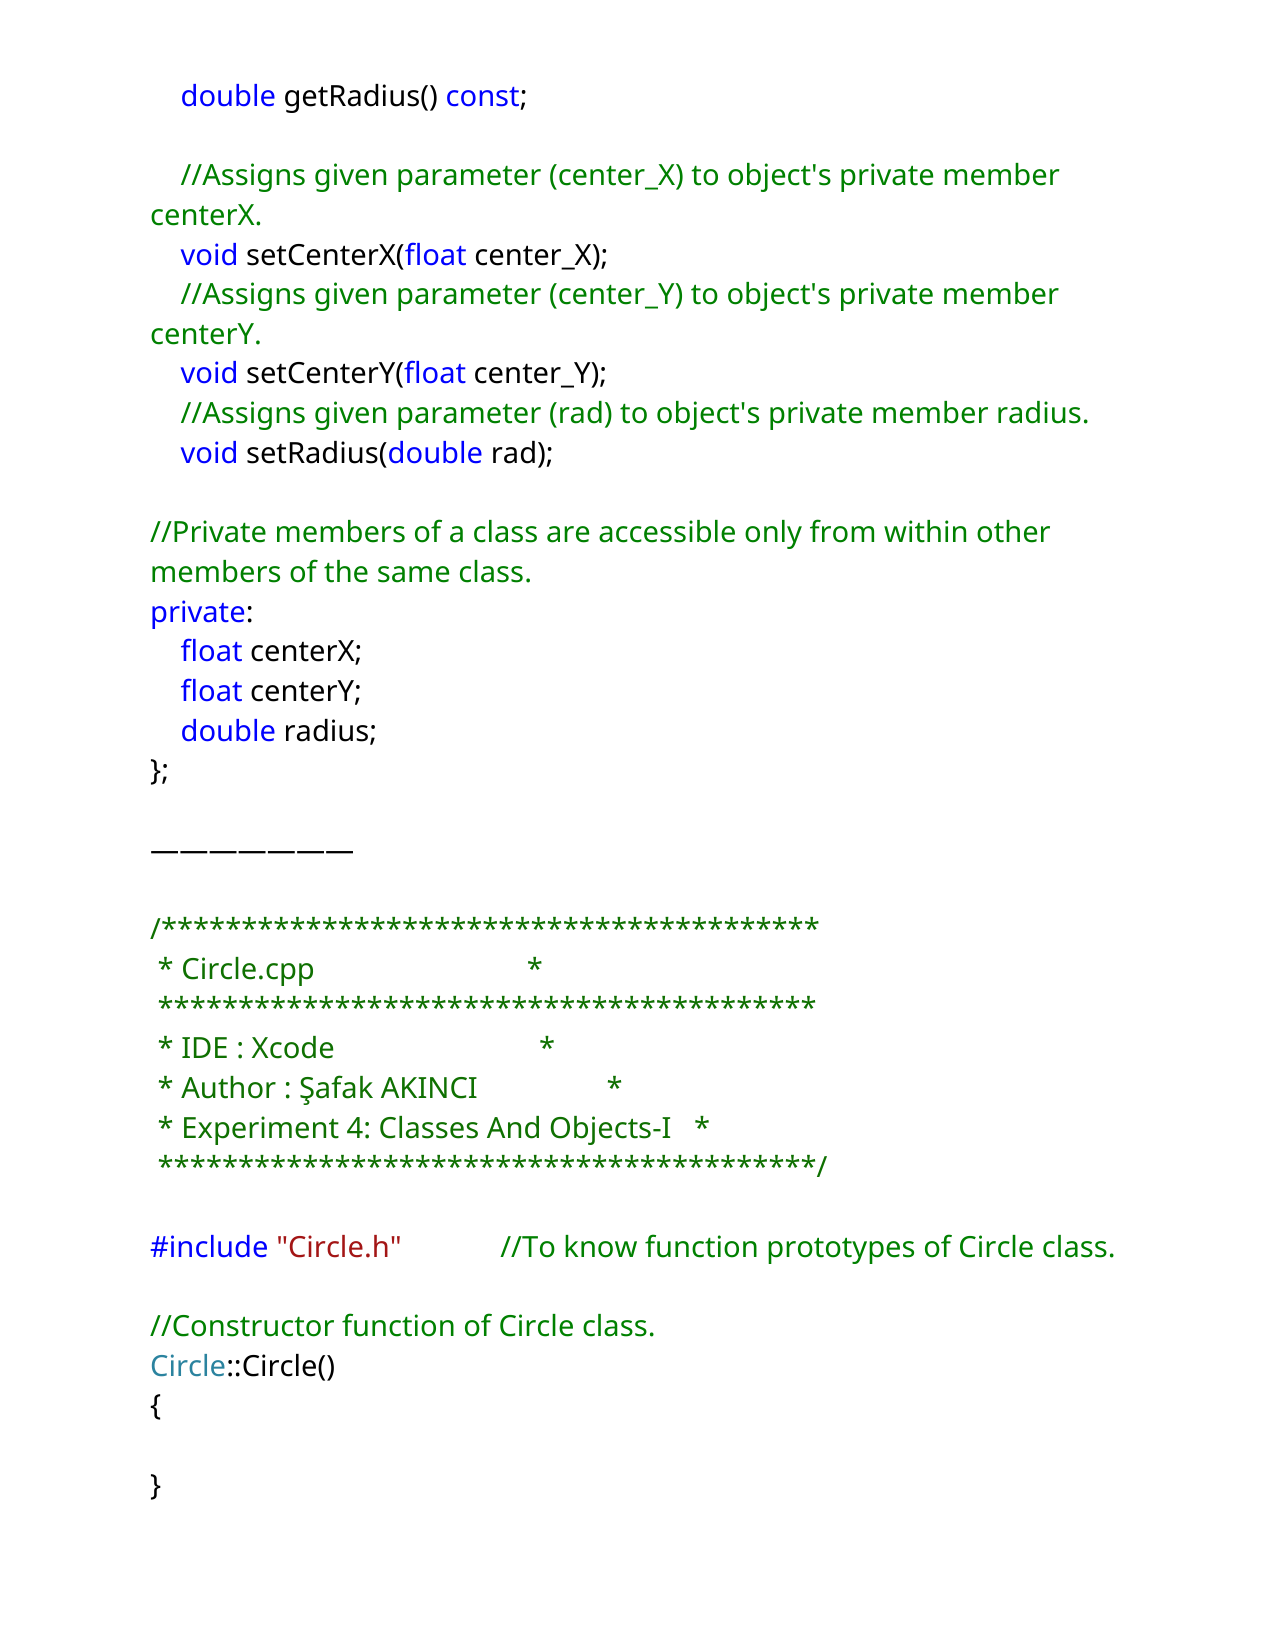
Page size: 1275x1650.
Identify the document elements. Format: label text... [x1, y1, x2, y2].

text }; [150, 750, 1125, 789]
text //Assigns given parameter (center_X) to object's private member centerX. [150, 154, 1125, 234]
text //Constructor function of Circle class. [150, 1305, 1125, 1345]
text double getRadius() const; [150, 75, 1125, 115]
text Circle::Circle() [150, 1345, 1125, 1385]
text float centerX; [150, 631, 1125, 670]
text * Circle.cpp * [150, 948, 1125, 988]
text * Author : Şafak AKINCI * [150, 1067, 1125, 1107]
text } [150, 1464, 1125, 1504]
text /***************************************** [150, 908, 1125, 948]
text ——————— [150, 829, 1125, 869]
text //Private members of a class are accessible only from within other members of the same class. [150, 512, 1125, 591]
text *****************************************/ [150, 1147, 1125, 1186]
text //Assigns given parameter (center_Y) to object's private member centerY. [150, 273, 1125, 353]
text private: [150, 591, 1125, 631]
text * IDE : Xcode * [150, 1027, 1125, 1067]
text { [150, 1385, 1125, 1424]
text float centerY; [150, 670, 1125, 710]
text #include "Circle.h" //To know function prototypes of Circle class. [150, 1226, 1125, 1266]
text void setRadius(double rad); [150, 432, 1125, 472]
text void setCenterX(float center_X); [150, 234, 1125, 273]
text void setCenterY(float center_Y); [150, 353, 1125, 392]
text * Experiment 4: Classes And Objects-I * [150, 1107, 1125, 1147]
text //Assigns given parameter (rad) to object's private member radius. [150, 392, 1125, 432]
text double radius; [150, 710, 1125, 750]
text ***************************************** [150, 988, 1125, 1027]
